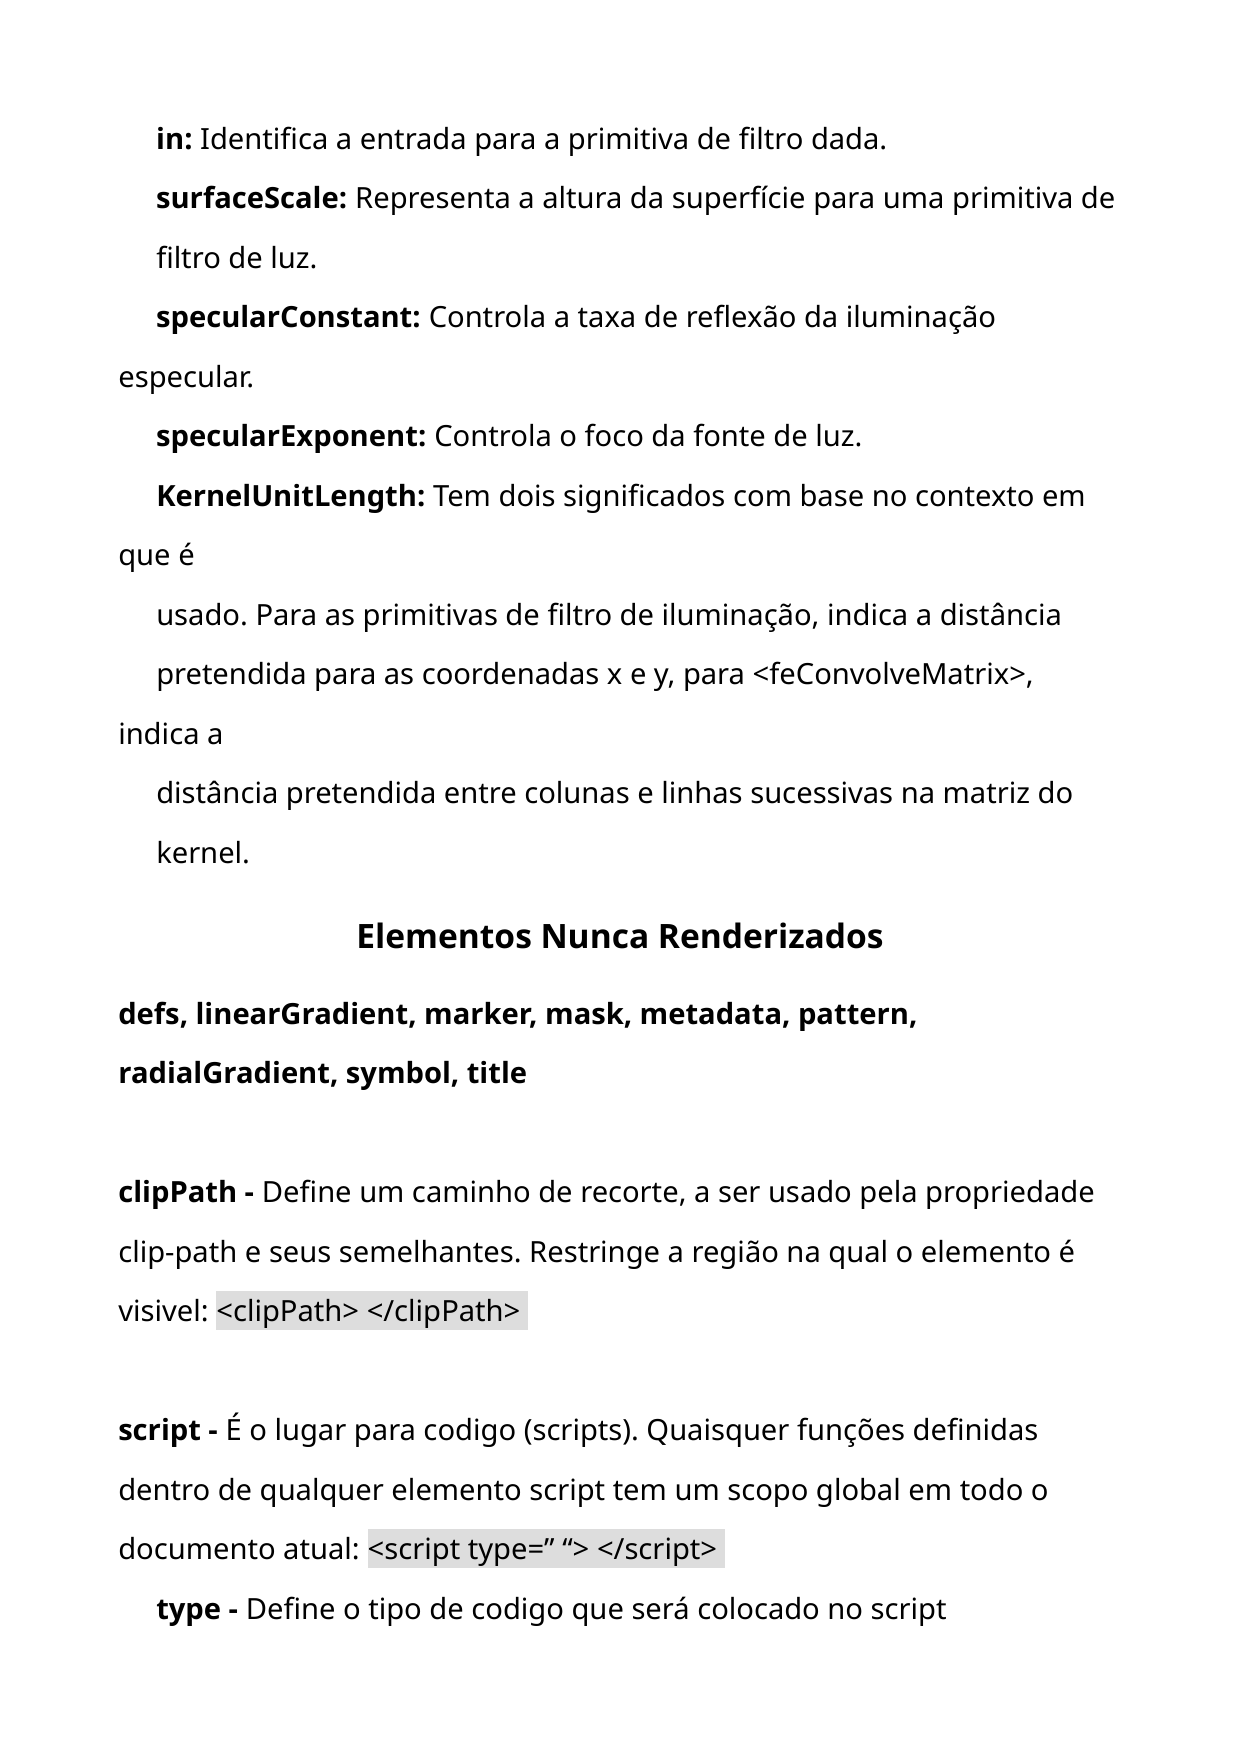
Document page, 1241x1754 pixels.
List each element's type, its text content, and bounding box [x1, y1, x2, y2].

text pretendida para as coordenadas x e y, para <feConvolveMatrix>, indica a [118, 653, 1122, 753]
text distância pretendida entre colunas e linhas sucessivas na matriz do [118, 772, 1122, 812]
text KernelUnitLength: Tem dois significados com base no contexto em que é [118, 475, 1122, 574]
text kernel. [118, 832, 1122, 872]
text script - É o lugar para codigo (scripts). Quaisquer funções definidas dentro de qualquer elemento script tem um scopo global em todo o documento atual: <script type=” “> </script> [118, 1409, 1122, 1568]
text specularConstant: Controla a taxa de reflexão da iluminação especular. [118, 297, 1122, 396]
text clipPath - Define um caminho de recorte, a ser usado pela propriedade clip-path e seus semelhantes. Restringe a região na qual o elemento é visivel: <clipPath> </clipPath> [118, 1172, 1122, 1330]
text surfaceScale: Representa a altura da superfície para uma primitiva de [118, 178, 1122, 217]
text filtro de luz. [118, 237, 1122, 277]
text specularExponent: Controla o foco da fonte de luz. [118, 416, 1122, 455]
subtitle Elementos Nunca Renderizados [118, 912, 1122, 958]
text type - Define o tipo de codigo que será colocado no script [118, 1588, 1122, 1628]
text in: Identifica a entrada para a primitiva de filtro dada. [118, 118, 1122, 158]
text usado. Para as primitivas de filtro de iluminação, indica a distância [118, 594, 1122, 634]
text defs, linearGradient, marker, mask, metadata, pattern, radialGradient, symbol, title [118, 993, 1122, 1092]
